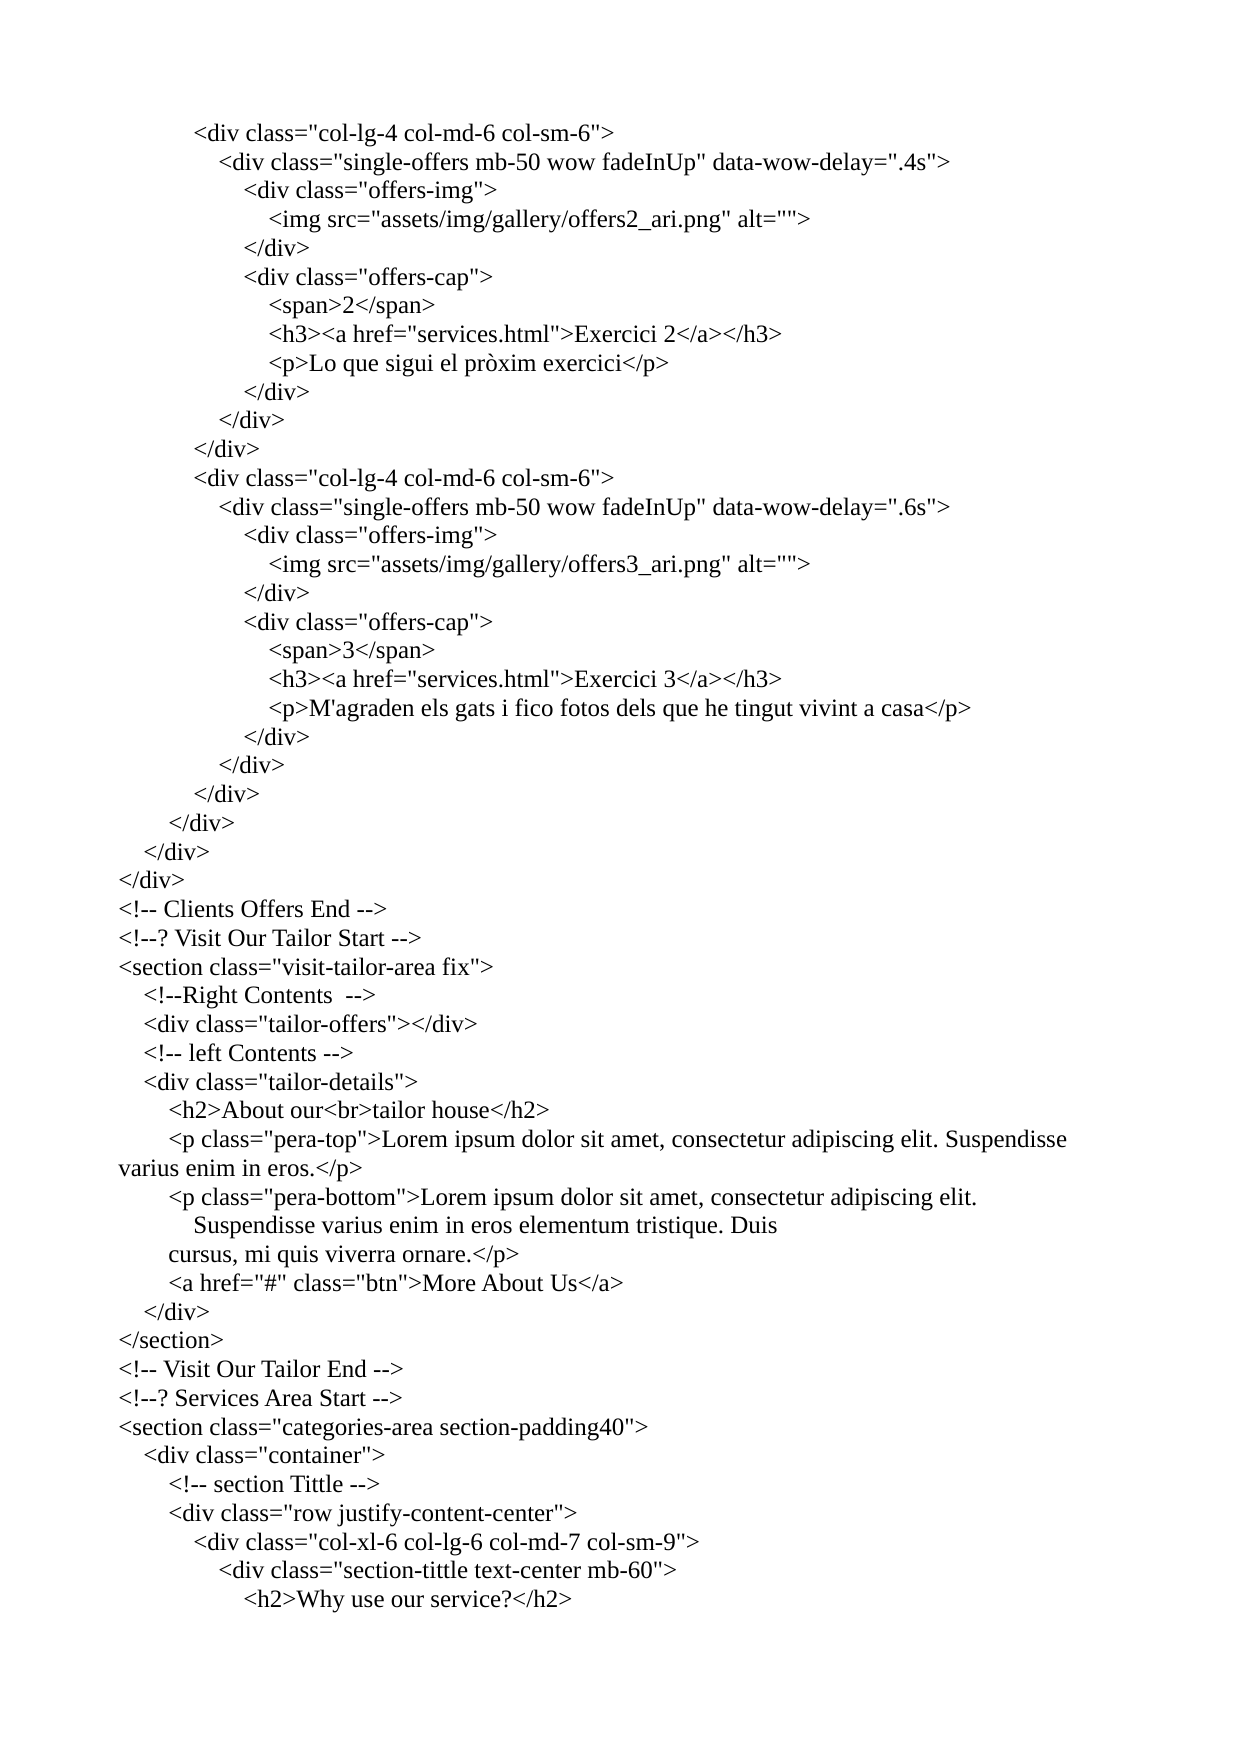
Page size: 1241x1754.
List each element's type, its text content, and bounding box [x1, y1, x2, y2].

text <img src="assets/img/gallery/offers2_ari.png" alt=""> [118, 204, 1122, 233]
text <p>M'agraden els gats i fico fotos dels que he tingut vivint a casa</p> [118, 693, 1122, 722]
text </div> [118, 233, 1122, 262]
text </div> [118, 808, 1122, 837]
text <span>2</span> [118, 291, 1122, 319]
text </section> [118, 1326, 1122, 1354]
text <h3><a href="services.html">Exercici 2</a></h3> [118, 319, 1122, 348]
text </div> [118, 578, 1122, 607]
text <section class="categories-area section-padding40"> [118, 1412, 1122, 1441]
text <h2>About our<br>tailor house</h2> [118, 1096, 1122, 1124]
text <div class="col-xl-6 col-lg-6 col-md-7 col-sm-9"> [118, 1527, 1122, 1556]
text <p class="pera-bottom">Lorem ipsum dolor sit amet, consectetur adipiscing elit. [118, 1182, 1122, 1211]
text <div class="row justify-content-center"> [118, 1498, 1122, 1527]
text <!-- left Contents --> [118, 1038, 1122, 1067]
text </div> [118, 837, 1122, 866]
text Suspendisse varius enim in eros elementum tristique. Duis [118, 1211, 1122, 1239]
text cursus, mi quis viverra ornare.</p> [118, 1239, 1122, 1268]
text <span>3</span> [118, 636, 1122, 664]
text <div class="section-tittle text-center mb-60"> [118, 1556, 1122, 1584]
text <div class="col-lg-4 col-md-6 col-sm-6"> [118, 463, 1122, 492]
text <div class="single-offers mb-50 wow fadeInUp" data-wow-delay=".4s"> [118, 147, 1122, 176]
text <p>Lo que sigui el pròxim exercici</p> [118, 348, 1122, 377]
text <div class="tailor-offers"></div> [118, 1009, 1122, 1038]
text </div> [118, 722, 1122, 751]
text <div class="single-offers mb-50 wow fadeInUp" data-wow-delay=".6s"> [118, 492, 1122, 521]
text <h3><a href="services.html">Exercici 3</a></h3> [118, 664, 1122, 693]
text <img src="assets/img/gallery/offers3_ari.png" alt=""> [118, 549, 1122, 578]
text <!--Right Contents --> [118, 981, 1122, 1009]
text <p class="pera-top">Lorem ipsum dolor sit amet, consectetur adipiscing elit. Suspendisse varius enim in eros.</p> [118, 1124, 1122, 1182]
text </div> [118, 751, 1122, 779]
text <div class="offers-img"> [118, 176, 1122, 204]
text <a href="#" class="btn">More About Us</a> [118, 1268, 1122, 1297]
text <!-- section Tittle --> [118, 1469, 1122, 1498]
text <!-- Clients Offers End --> [118, 894, 1122, 923]
text <div class="col-lg-4 col-md-6 col-sm-6"> [118, 118, 1122, 147]
text <!--? Services Area Start --> [118, 1383, 1122, 1412]
text <section class="visit-tailor-area fix"> [118, 952, 1122, 981]
text <!--? Visit Our Tailor Start --> [118, 923, 1122, 952]
text </div> [118, 866, 1122, 894]
text </div> [118, 1297, 1122, 1326]
text <div class="tailor-details"> [118, 1067, 1122, 1096]
text <div class="offers-img"> [118, 521, 1122, 549]
text </div> [118, 779, 1122, 808]
text <div class="offers-cap"> [118, 262, 1122, 291]
text <h2>Why use our service?</h2> [118, 1584, 1122, 1613]
text <!-- Visit Our Tailor End --> [118, 1354, 1122, 1383]
text </div> [118, 434, 1122, 463]
text </div> [118, 377, 1122, 406]
text <div class="container"> [118, 1441, 1122, 1469]
text </div> [118, 406, 1122, 434]
text <div class="offers-cap"> [118, 607, 1122, 636]
